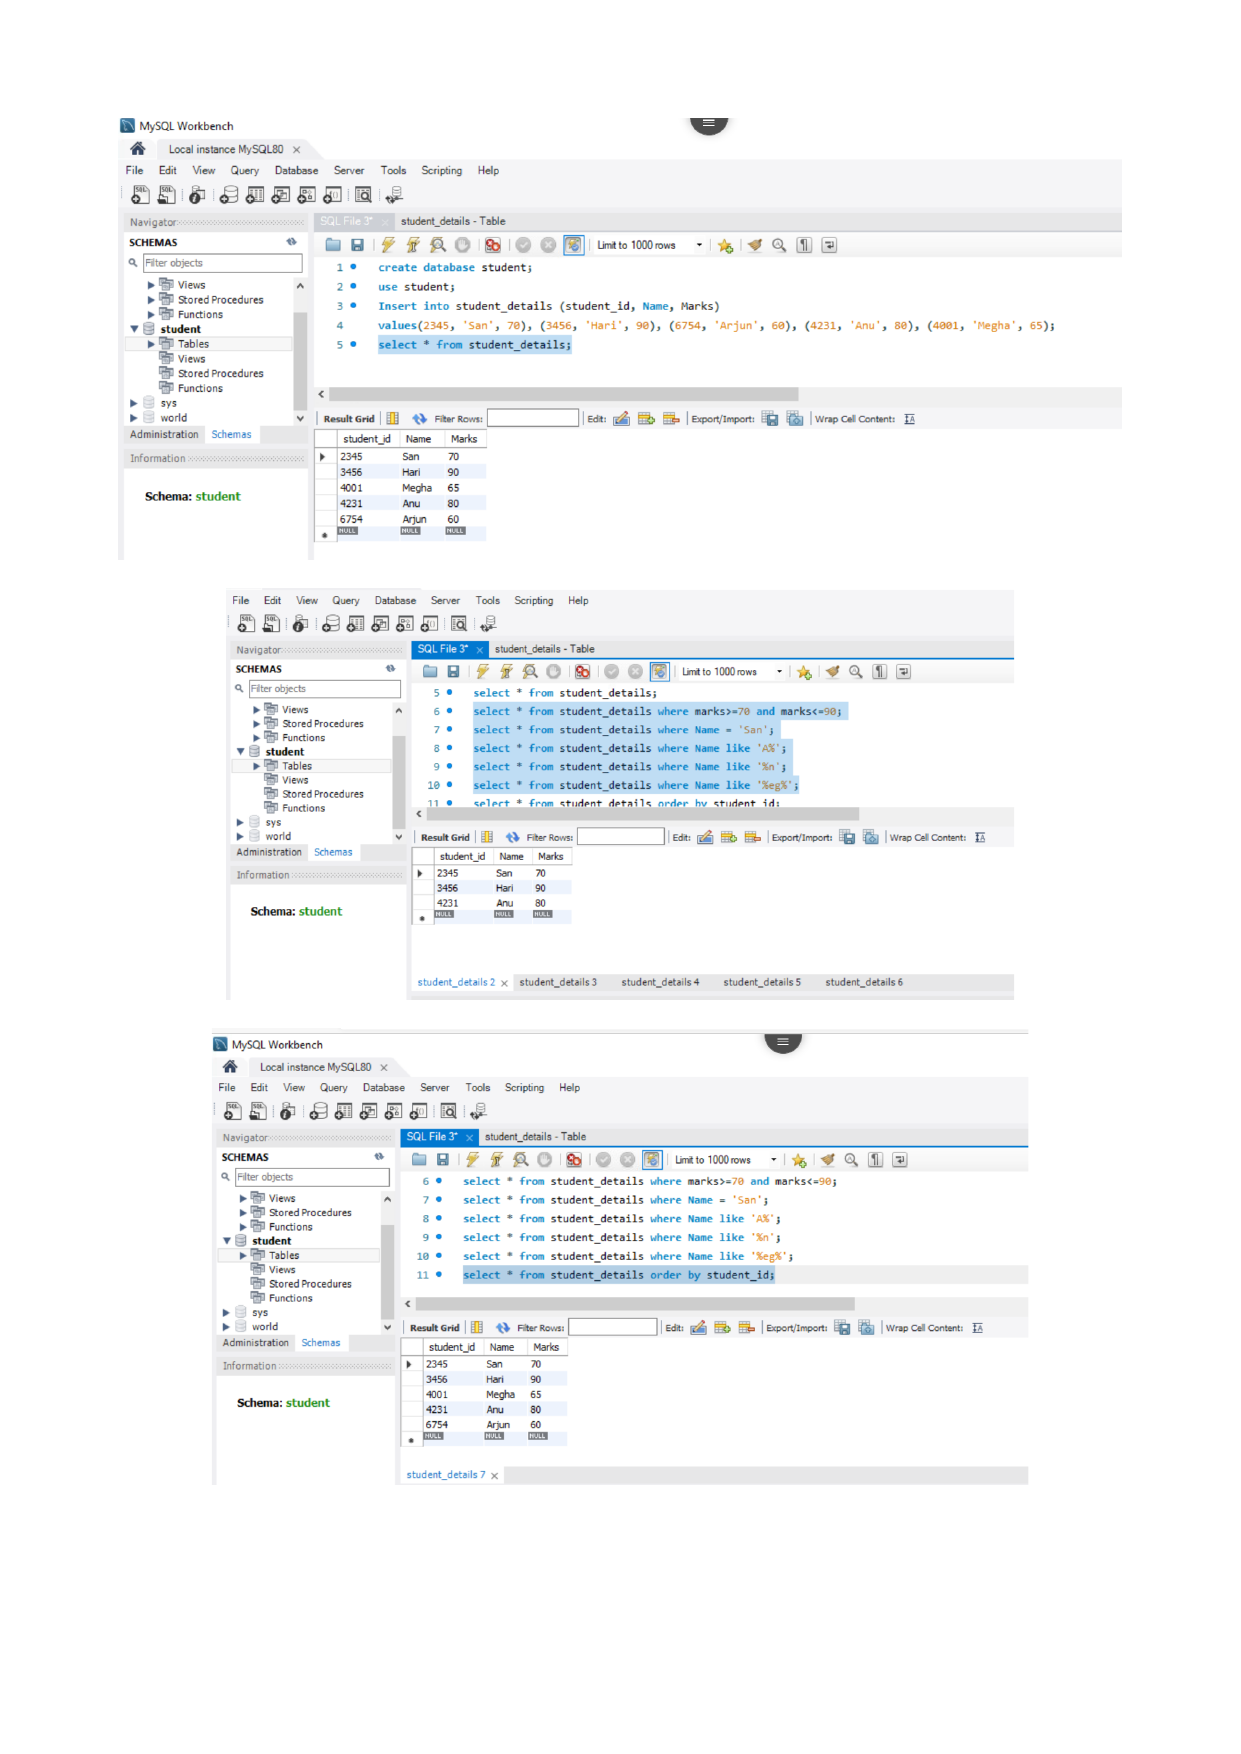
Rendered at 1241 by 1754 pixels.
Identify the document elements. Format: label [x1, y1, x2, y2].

picture [118, 118, 1122, 560]
picture [211, 1028, 1029, 1485]
picture [226, 588, 1015, 1000]
